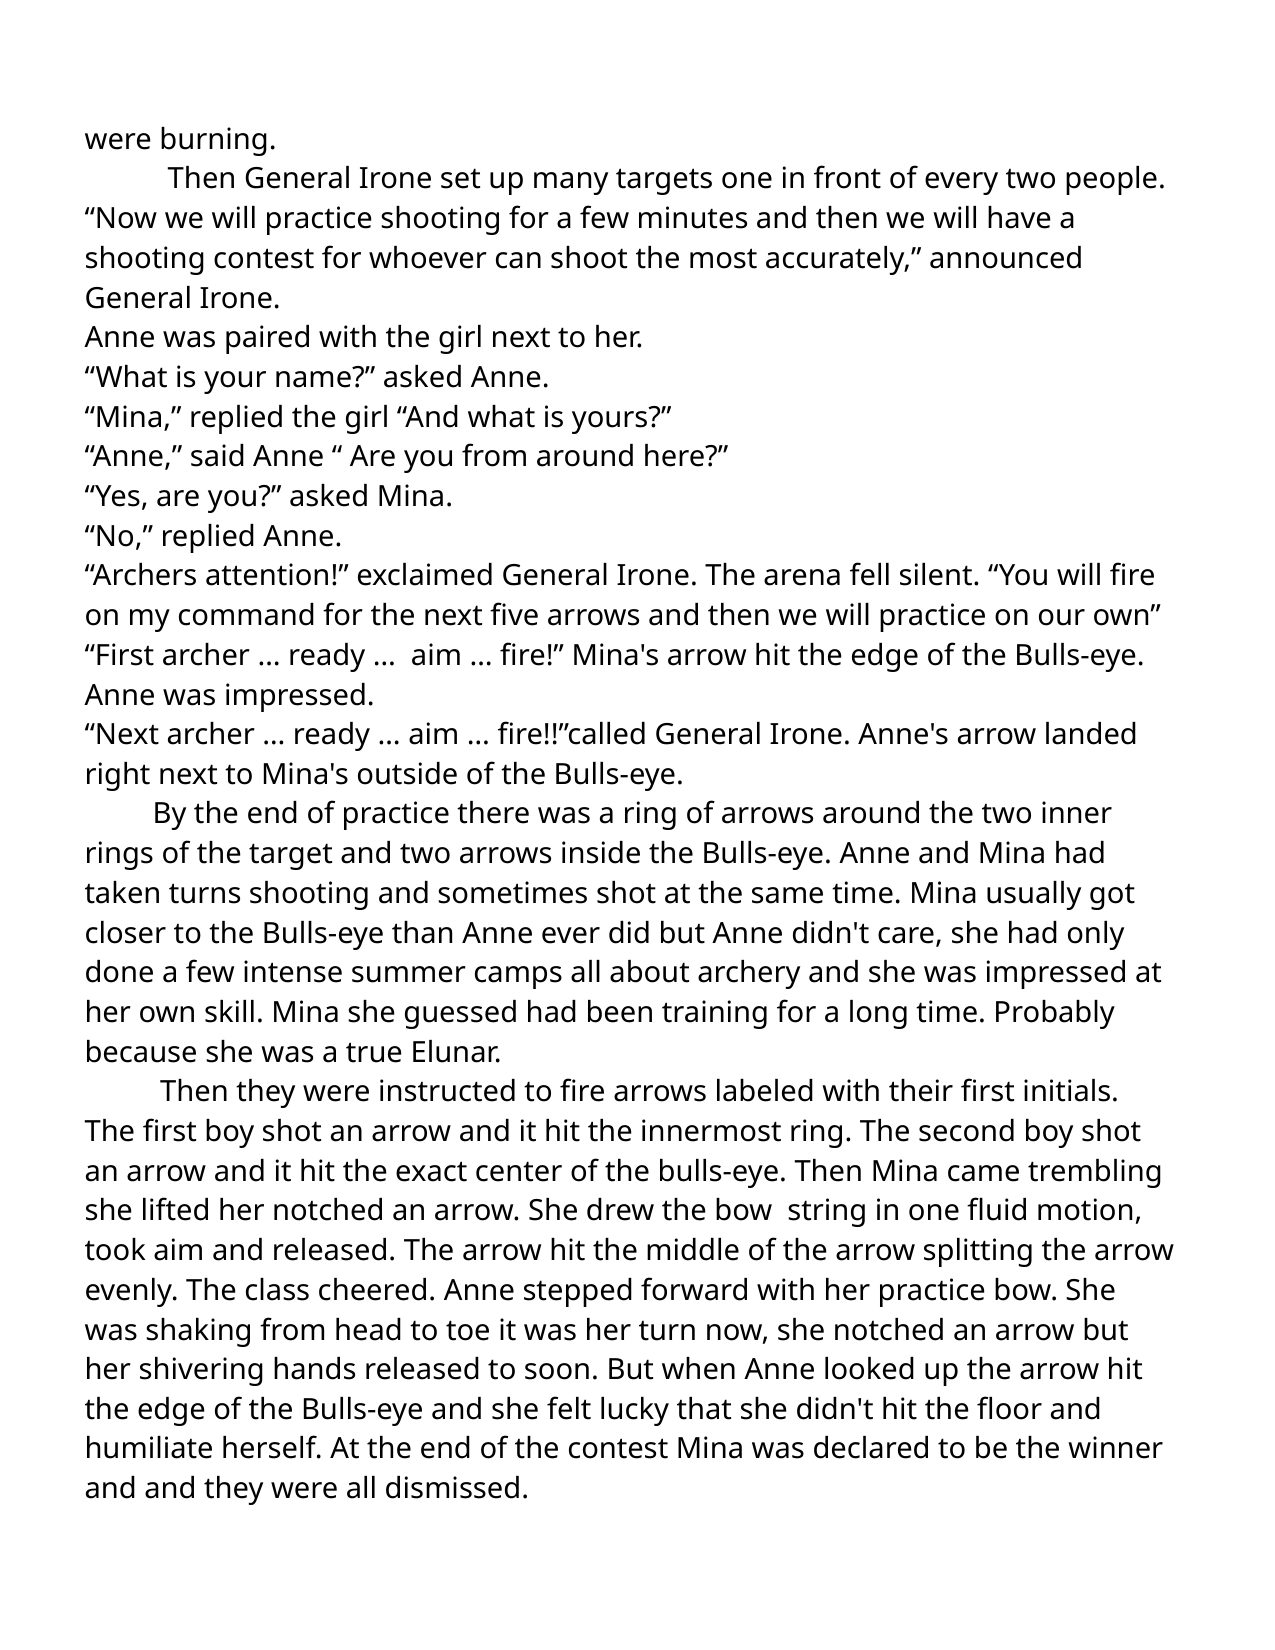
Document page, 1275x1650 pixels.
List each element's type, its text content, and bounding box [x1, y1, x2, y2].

text Then General Irone set up many targets one in front of every two people. [84, 158, 1177, 197]
text “Mina,” replied the girl “And what is yours?” [84, 396, 1177, 436]
text “Archers attention!” exclaimed General Irone. The arena fell silent. “You will fire on my command for the next five arrows and then we will practice on our own” [84, 555, 1177, 634]
text were burning. [84, 118, 1177, 158]
text Anne was paired with the girl next to her. [84, 317, 1177, 356]
text “Next archer … ready … aim … fire!!”called General Irone. Anne's arrow landed right next to Mina's outside of the Bulls-eye. [84, 713, 1177, 793]
text By the end of practice there was a ring of arrows around the two inner rings of the target and two arrows inside the Bulls-eye. Anne and Mina had taken turns shooting and sometimes shot at the same time. Mina usually got closer to the Bulls-eye than Anne ever did but Anne didn't care, she had only done a few intense summer camps all about archery and she was impressed at her own skill. Mina she guessed had been training for a long time. Probably because she was a true Elunar. [84, 793, 1177, 1071]
text “First archer … ready … aim … fire!” Mina's arrow hit the edge of the Bulls-eye. Anne was impressed. [84, 634, 1177, 713]
text “No,” replied Anne. [84, 515, 1177, 555]
text “Anne,” said Anne “ Are you from around here?” [84, 436, 1177, 475]
text “Yes, are you?” asked Mina. [84, 475, 1177, 515]
text “What is your name?” asked Anne. [84, 356, 1177, 396]
text “Now we will practice shooting for a few minutes and then we will have a shooting contest for whoever can shoot the most accurately,” announced General Irone. [84, 197, 1177, 317]
text Then they were instructed to fire arrows labeled with their first initials. The first boy shot an arrow and it hit the innermost ring. The second boy shot an arrow and it hit the exact center of the bulls-eye. Then Mina came trembling she lifted her notched an arrow. She drew the bow string in one fluid motion, took aim and released. The arrow hit the middle of the arrow splitting the arrow evenly. The class cheered. Anne stepped forward with her practice bow. She was shaking from head to toe it was her turn now, she notched an arrow but her shivering hands released to soon. But when Anne looked up the arrow hit the edge of the Bulls-eye and she felt lucky that she didn't hit the floor and humiliate herself. At the end of the contest Mina was declared to be the winner and and they were all dismissed. [84, 1071, 1177, 1507]
